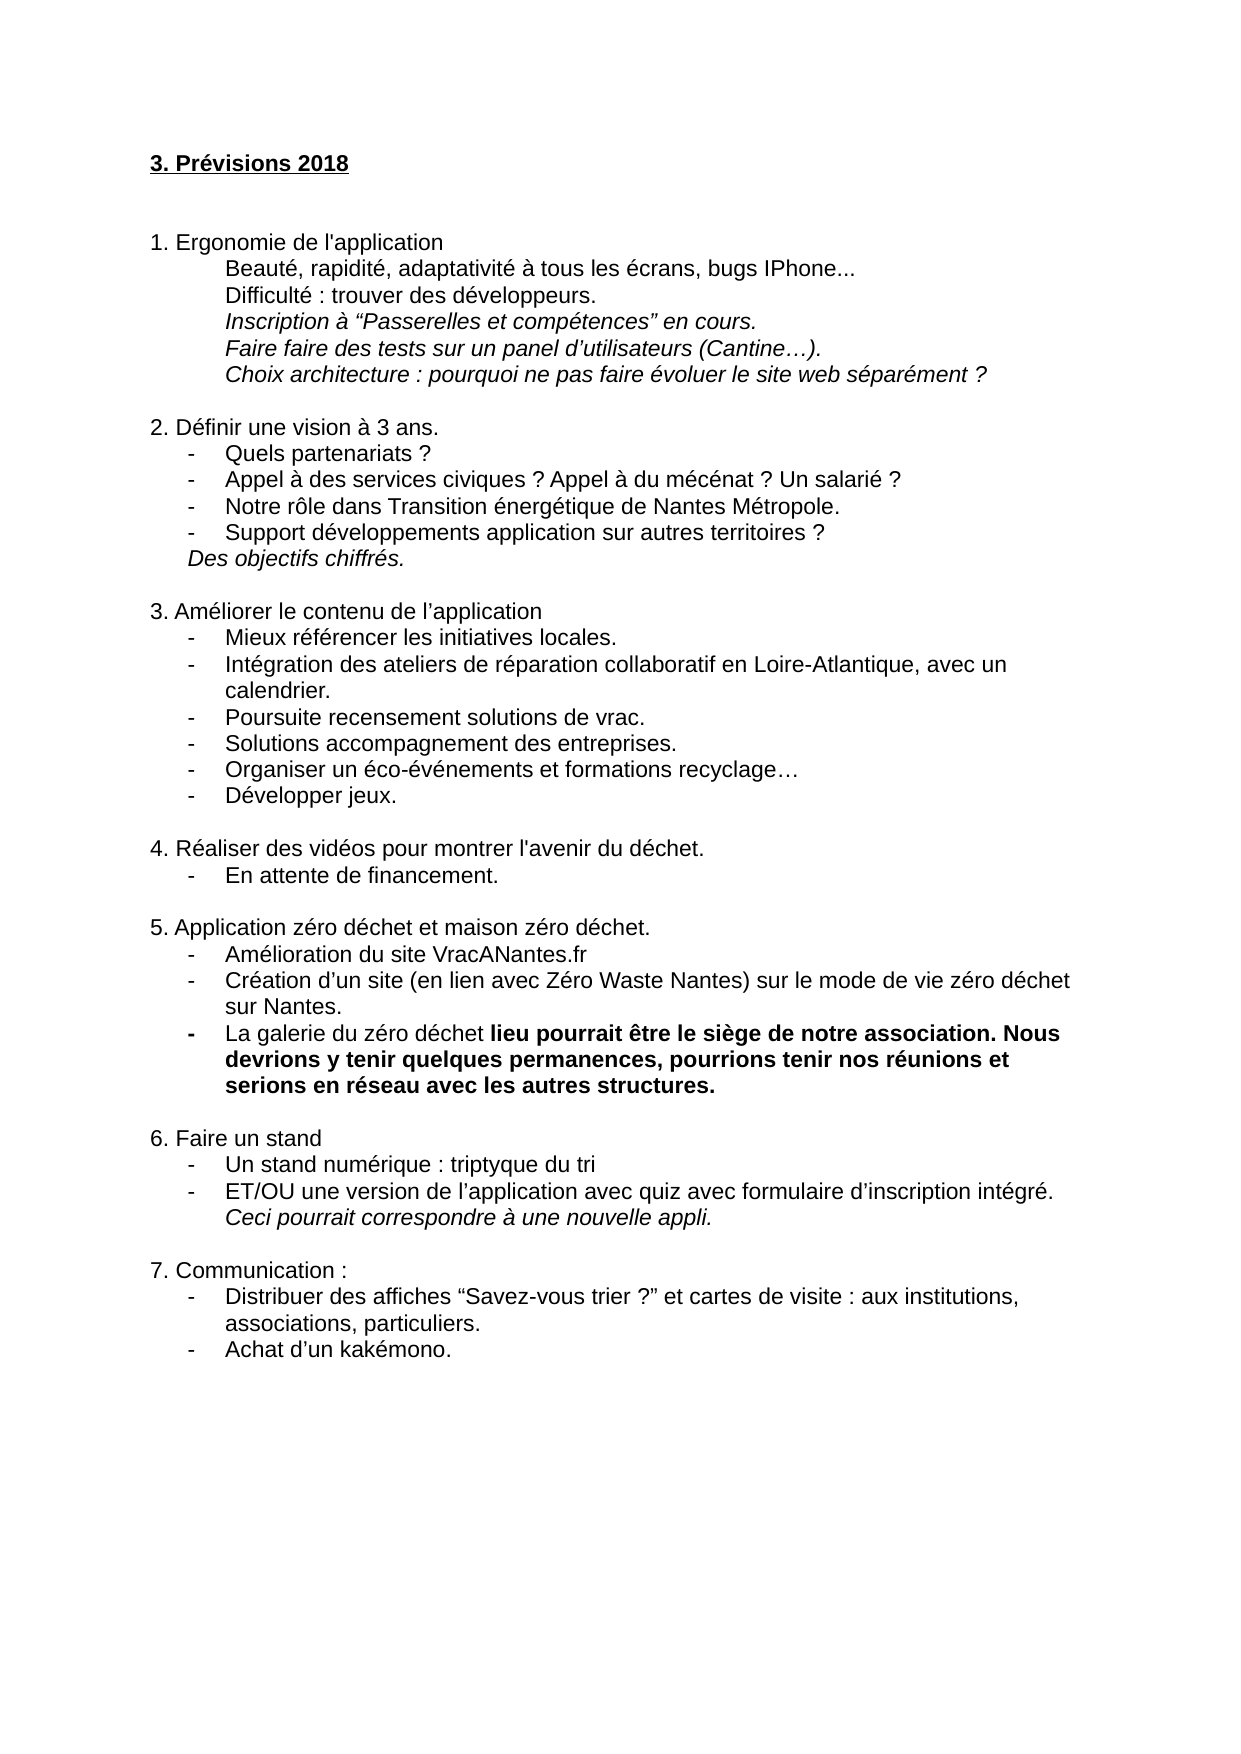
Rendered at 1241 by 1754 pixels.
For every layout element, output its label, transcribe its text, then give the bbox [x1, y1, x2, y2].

list ET/OU une version de l’application avec quiz avec formulaire d’inscription intégré. Ceci pourrait correspondre à une nouvelle appli. [187, 1178, 1090, 1257]
list Intégration des ateliers de réparation collaboratif en Loire-Atlantique, avec un calendrier. [187, 651, 1090, 703]
text Des objectifs chiffrés. [187, 545, 1090, 572]
list Amélioration du site VracANantes.fr [187, 941, 1090, 967]
list Organiser un éco-événements et formations recyclage… [187, 756, 1090, 782]
text Choix architecture : pourquoi ne pas faire évoluer le site web séparément ? [225, 361, 1090, 387]
text 7. Communication : [150, 1257, 1090, 1283]
list La galerie du zéro déchet lieu pourrait être le siège de notre association. Nous devrions y tenir quelques permanences, pourrions tenir nos réunions et serions en réseau avec les autres structures. [187, 1020, 1090, 1099]
list Notre rôle dans Transition énergétique de Nantes Métropole. [187, 493, 1090, 519]
text 3. Améliorer le contenu de l’application [150, 572, 1090, 624]
text 6. Faire un stand [150, 1099, 1090, 1151]
text 2. Définir une vision à 3 ans. [150, 413, 1090, 440]
text 4. Réaliser des vidéos pour montrer l'avenir du déchet. [150, 835, 1090, 862]
list Achat d’un kakémono. [187, 1336, 1090, 1362]
text Faire faire des tests sur un panel d’utilisateurs (Cantine…). [225, 334, 1090, 361]
list Distribuer des affiches “Savez-vous trier ?” et cartes de visite : aux institutions, associations, particuliers. [187, 1283, 1090, 1336]
text Difficulté : trouver des développeurs. [225, 282, 1090, 308]
list Quels partenariats ? [187, 440, 1090, 466]
list Un stand numérique : triptyque du tri [187, 1151, 1090, 1178]
list Appel à des services civiques ? Appel à du mécénat ? Un salarié ? [187, 466, 1090, 493]
list Support développements application sur autres territoires ? [187, 519, 1090, 545]
list Mieux référencer les initiatives locales. [187, 624, 1090, 651]
text 5. Application zéro déchet et maison zéro déchet. [150, 914, 1090, 941]
list Poursuite recensement solutions de vrac. [187, 703, 1090, 730]
text 1. Ergonomie de l'application [150, 229, 1090, 255]
list En attente de financement. [187, 862, 1090, 914]
list Création d’un site (en lien avec Zéro Waste Nantes) sur le mode de vie zéro déchet sur Nantes. [187, 967, 1090, 1020]
list Solutions accompagnement des entreprises. [187, 730, 1090, 756]
text Inscription à “Passerelles et compétences” en cours. [225, 308, 1090, 334]
list Développer jeux. [187, 782, 1090, 835]
text 3. Prévisions 2018 [150, 150, 1090, 176]
text Beauté, rapidité, adaptativité à tous les écrans, bugs IPhone... [225, 255, 1090, 282]
